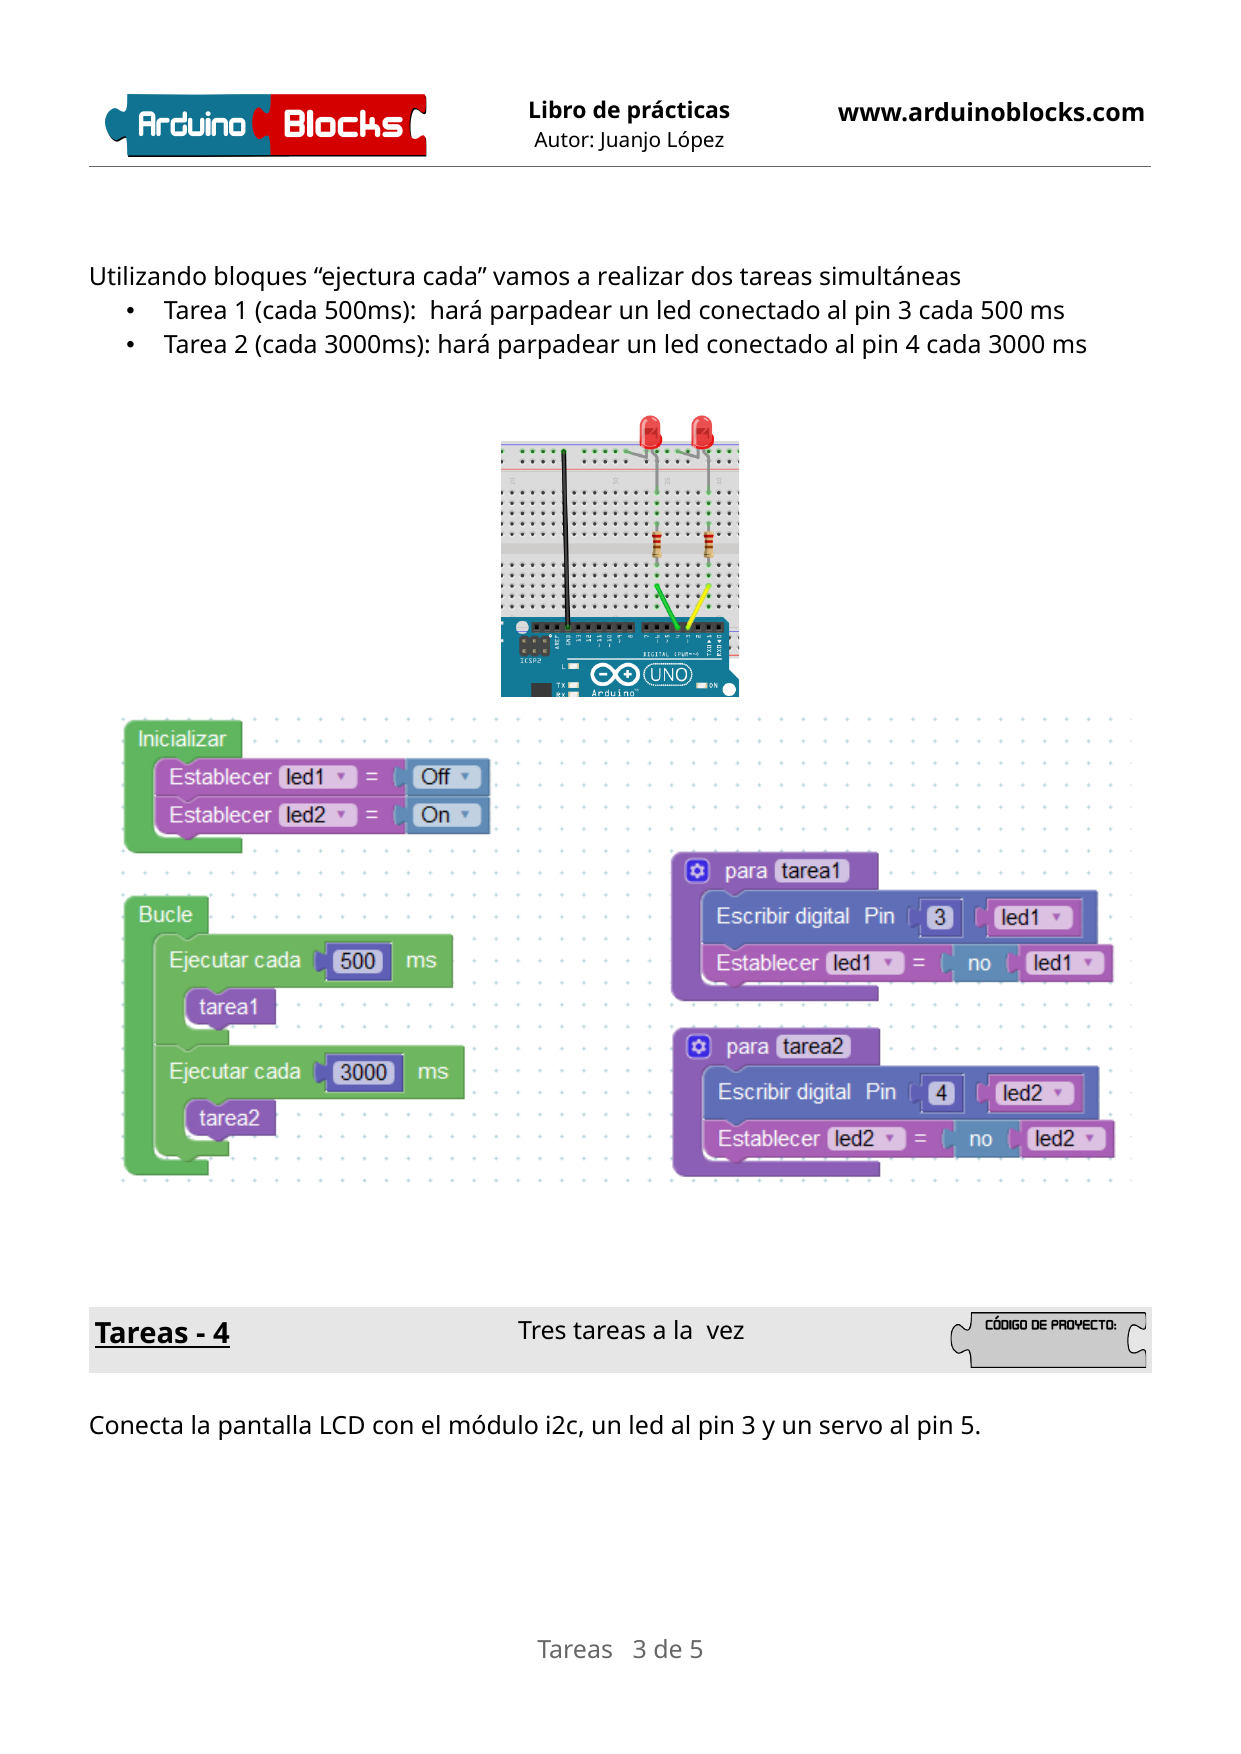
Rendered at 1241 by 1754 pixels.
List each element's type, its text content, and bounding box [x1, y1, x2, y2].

table_header Tres tareas a la vez [318, 1307, 945, 1373]
list Tarea 2 (cada 3000ms): hará parpadear un led conectado al pin 4 cada 3000 ms [126, 326, 1152, 360]
table_header [945, 1307, 1152, 1373]
text Conecta la pantalla LCD con el módulo i2c, un led al pin 3 y un servo al pin 5. [88, 1407, 1152, 1442]
picture [108, 707, 1132, 1199]
table_header Tareas - 4 [89, 1307, 318, 1373]
table_header [89, 702, 1152, 1239]
table_header [89, 395, 1152, 702]
picture [501, 400, 740, 697]
text Utilizando bloques “ejectura cada” vamos a realizar dos tareas simultáneas [88, 258, 1152, 292]
list Tarea 1 (cada 500ms): hará parpadear un led conectado al pin 3 cada 500 ms [126, 292, 1152, 326]
picture [950, 1312, 1147, 1368]
picture [105, 94, 427, 157]
